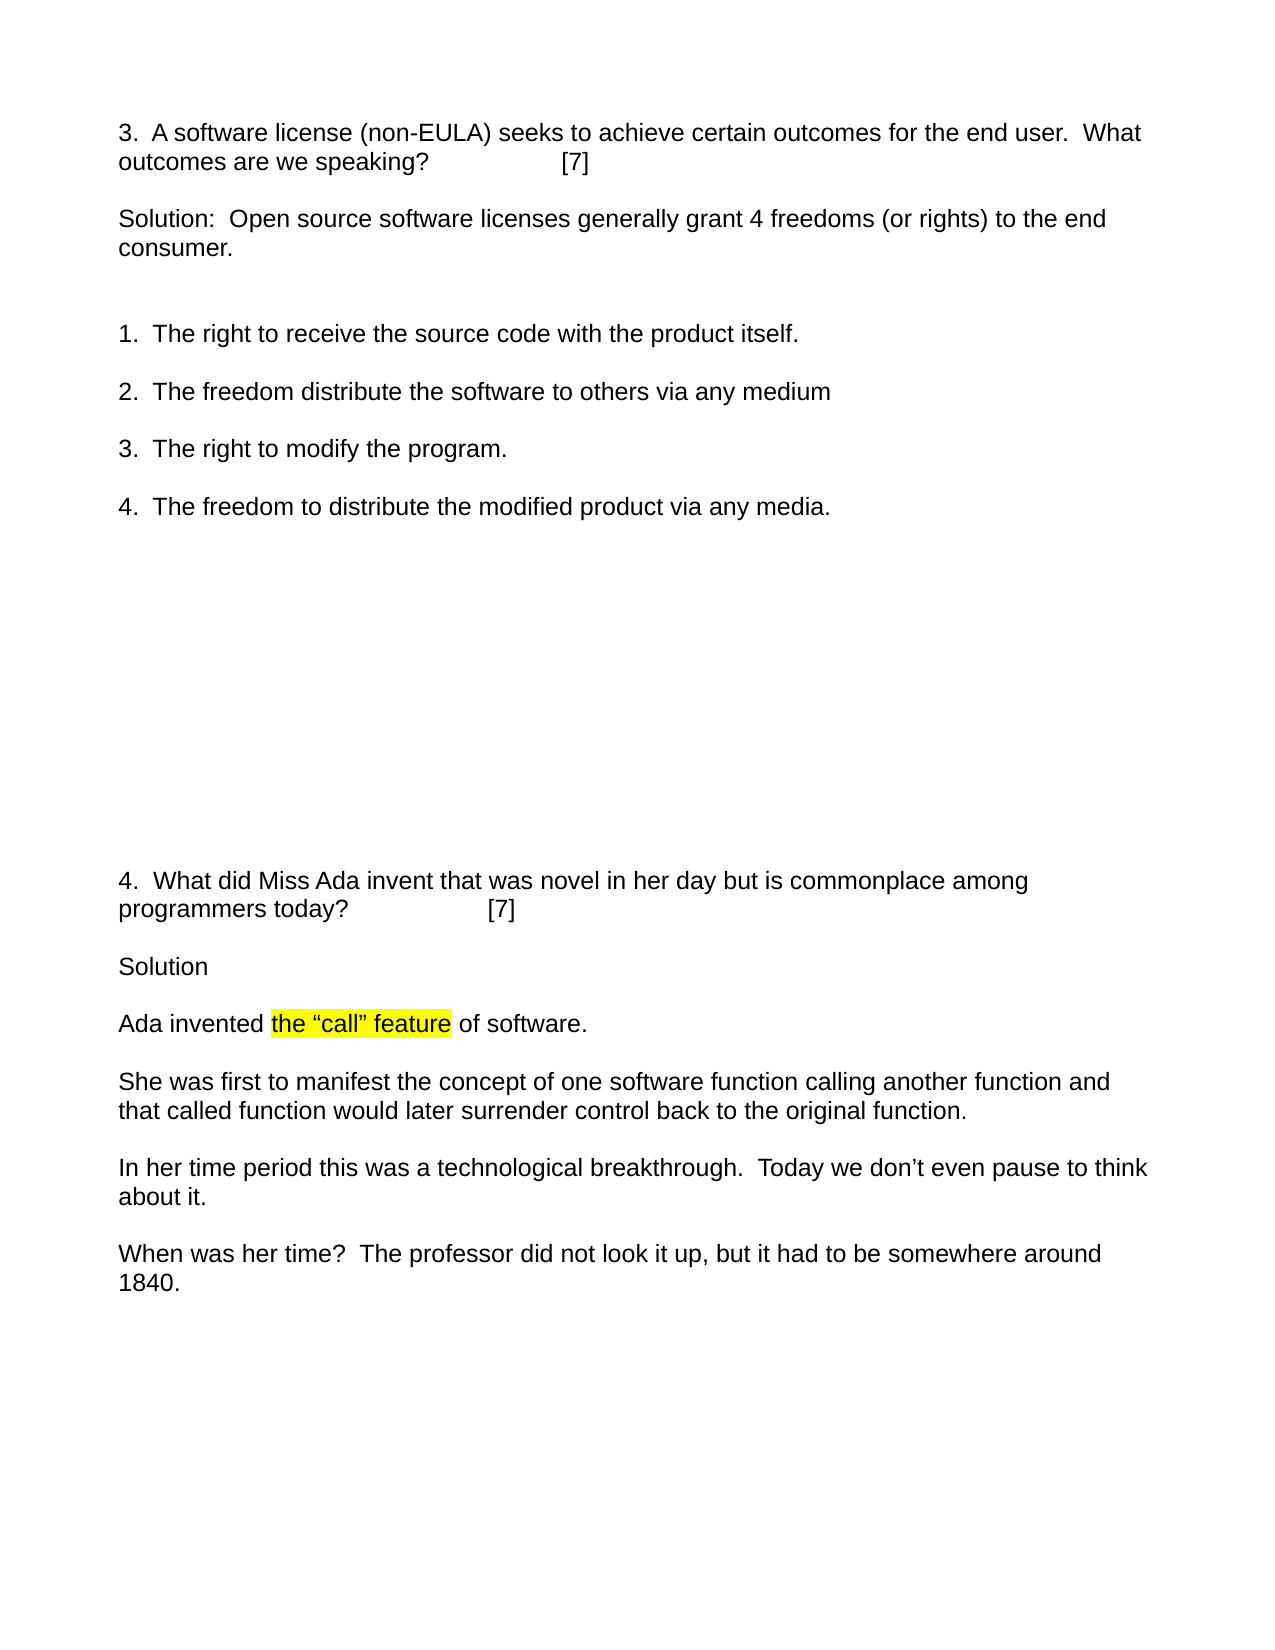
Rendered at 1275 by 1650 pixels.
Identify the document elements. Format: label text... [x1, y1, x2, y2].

text 3. The right to modify the program. [118, 434, 1157, 463]
text 2. The freedom distribute the software to others via any medium [118, 377, 1157, 406]
text Ada invented the “call” feature of software. [118, 1009, 1157, 1038]
text 4. What did Miss Ada invent that was novel in her day but is commonplace among programmers today? [7] [118, 866, 1157, 923]
text 1. The right to receive the source code with the product itself. [118, 319, 1157, 348]
text Solution [118, 952, 1157, 981]
text When was her time? The professor did not look it up, but it had to be somewhere around 1840. [118, 1239, 1157, 1297]
text 3. A software license (non-EULA) seeks to achieve certain outcomes for the end user. What outcomes are we speaking? [7] [118, 118, 1157, 176]
text She was first to manifest the concept of one software function calling another function and that called function would later surrender control back to the original function. [118, 1067, 1157, 1124]
text 4. The freedom to distribute the modified product via any media. [118, 492, 1157, 521]
text Solution: Open source software licenses generally grant 4 freedoms (or rights) to the end consumer. [118, 204, 1157, 262]
text In her time period this was a technological breakthrough. Today we don’t even pause to think about it. [118, 1153, 1157, 1211]
